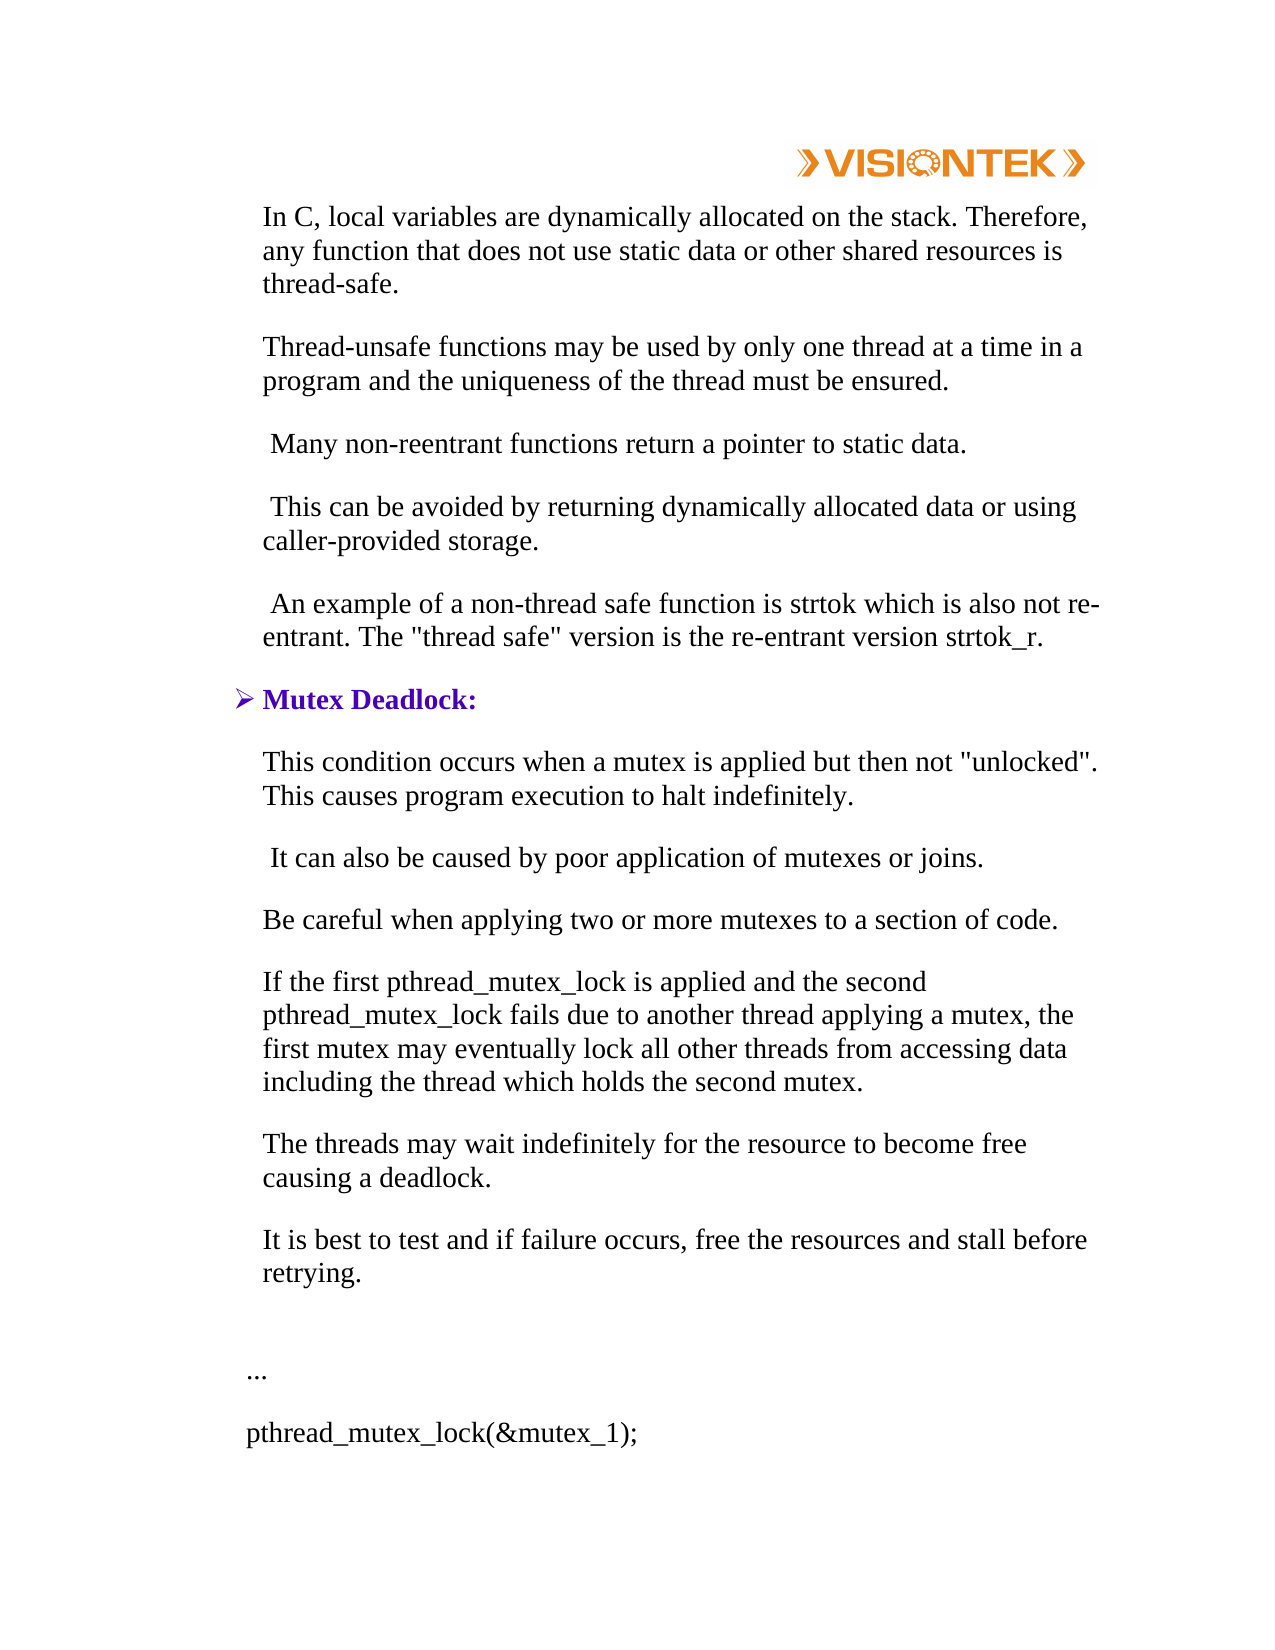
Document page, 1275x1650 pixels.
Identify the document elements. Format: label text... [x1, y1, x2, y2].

list The threads may wait indefinitely for the resource to become free causing a deadlock. [233, 1126, 1106, 1193]
text ... [187, 1352, 1106, 1386]
list Thread-unsafe functions may be used by only one thread at a time in a program and the uniqueness of the thread must be ensured. [233, 329, 1106, 397]
list If the first pthread_mutex_lock is applied and the second pthread_mutex_lock fails due to another thread applying a mutex, the first mutex may eventually lock all other threads from accessing data including the thread which holds the second mutex. [233, 964, 1106, 1098]
list This can be avoided by returning dynamically allocated data or using caller-provided storage. [233, 489, 1106, 556]
list An example of a non-thread safe function is strtok which is also not re-entrant. The "thread safe" version is the re-entrant version strtok_r. [233, 586, 1106, 653]
list In C, local variables are dynamically allocated on the stack. Therefore, any function that does not use static data or other shared resources is thread-safe. [233, 199, 1106, 300]
list Many non-reentrant functions return a pointer to static data. [233, 426, 1106, 460]
picture [784, 138, 1098, 188]
list Be careful when applying two or more mutexes to a section of code. [233, 902, 1106, 935]
list It can also be caused by poor application of mutexes or joins. [233, 840, 1106, 873]
list Mutex Deadlock: [233, 682, 1106, 716]
text pthread_mutex_lock(&mutex_1); [187, 1415, 1106, 1449]
list It is best to test and if failure occurs, free the resources and stall before retrying. [233, 1222, 1106, 1289]
list This condition occurs when a mutex is applied but then not "unlocked". This causes program execution to halt indefinitely. [233, 744, 1106, 811]
